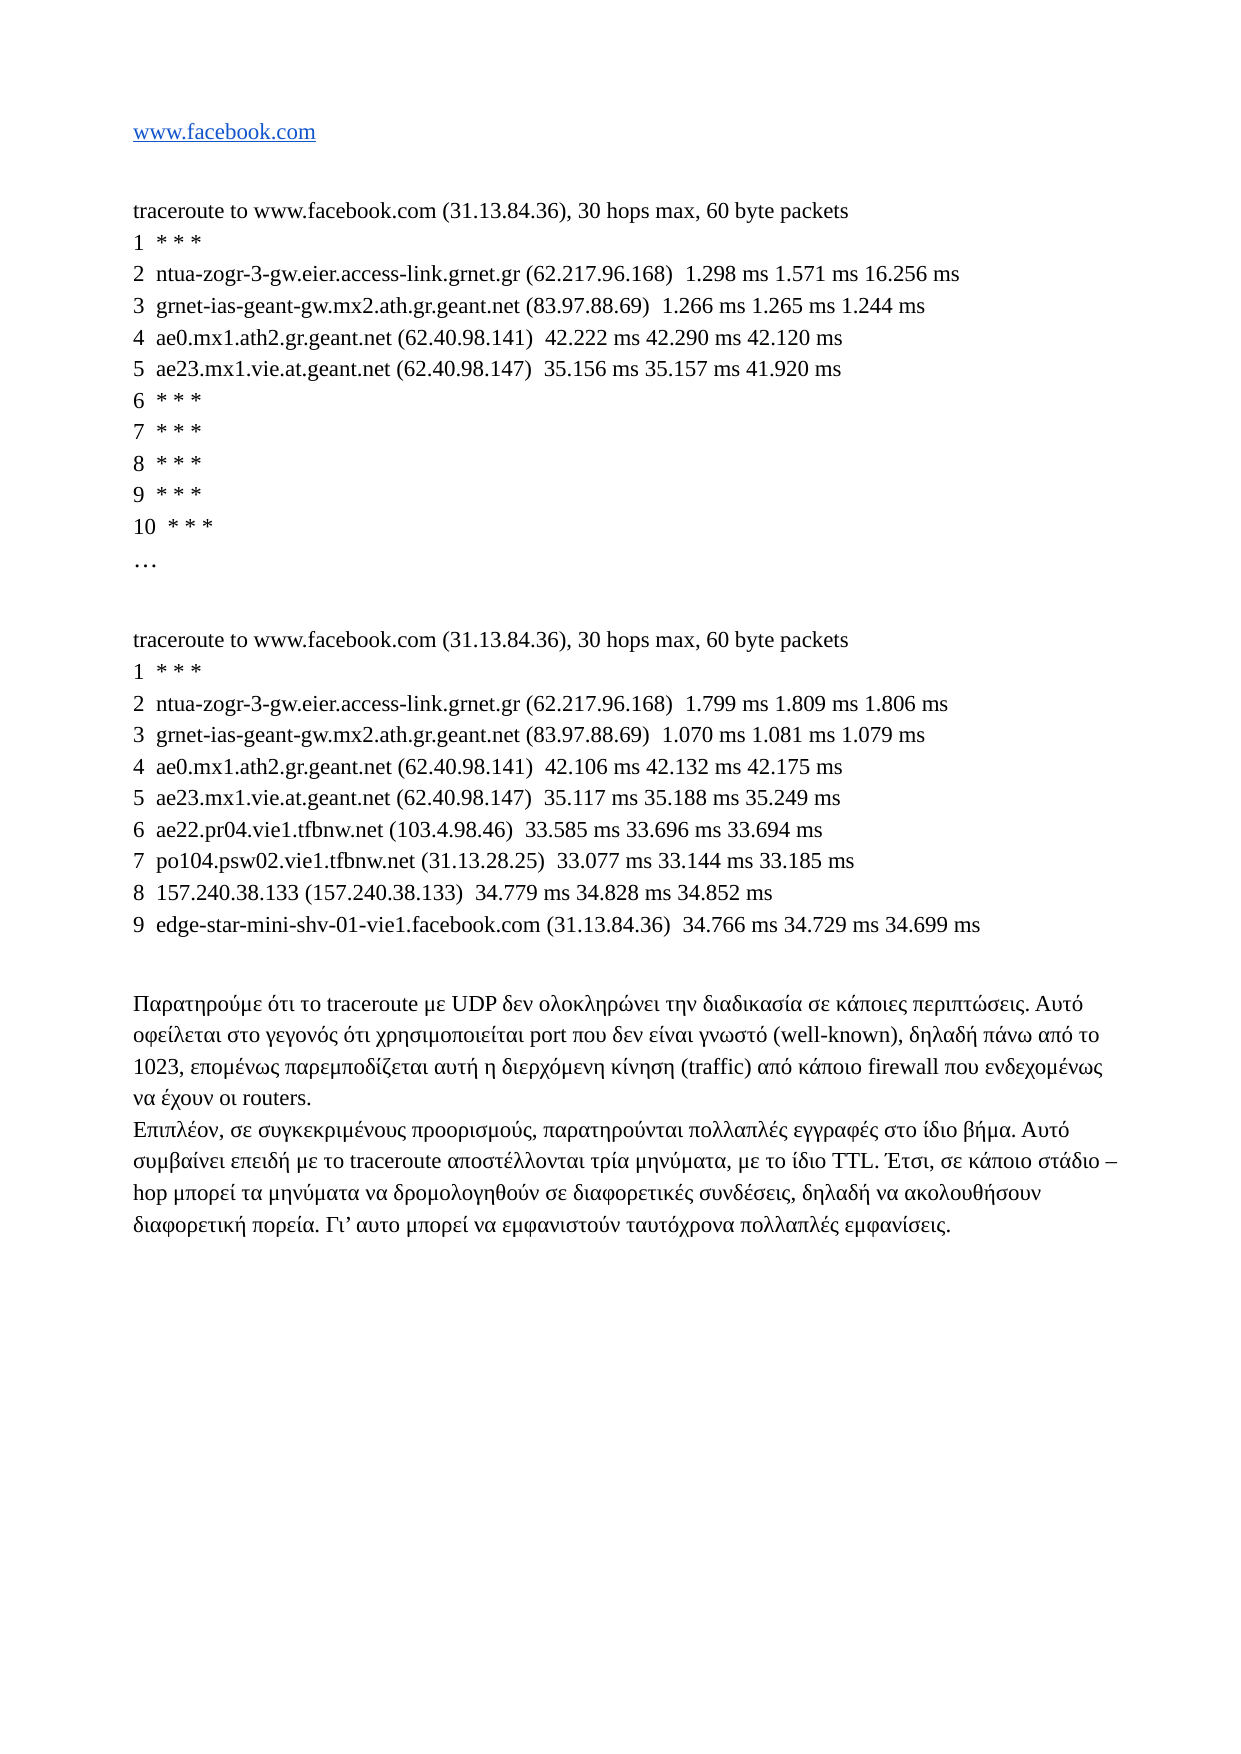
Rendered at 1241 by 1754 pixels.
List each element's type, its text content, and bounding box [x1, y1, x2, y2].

text 3 grnet-ias-geant-gw.mx2.ath.gr.geant.net (83.97.88.69) 1.070 ms 1.081 ms 1.079 ms [133, 721, 1122, 748]
text … [133, 544, 1122, 573]
text 6 * * * [133, 387, 1122, 413]
text 9 * * * [133, 481, 1122, 508]
text 4 ae0.mx1.ath2.gr.geant.net (62.40.98.141) 42.222 ms 42.290 ms 42.120 ms [133, 323, 1122, 350]
text 3 grnet-ias-geant-gw.mx2.ath.gr.geant.net (83.97.88.69) 1.266 ms 1.265 ms 1.244 ms [133, 292, 1122, 318]
text www.facebook.com [133, 118, 1122, 144]
text 2 ntua-zogr-3-gw.eier.access-link.grnet.gr (62.217.96.168) 1.799 ms 1.809 ms 1.806 ms [133, 690, 1122, 716]
text 10 * * * [133, 513, 1122, 539]
text 9 edge-star-mini-shv-01-vie1.facebook.com (31.13.84.36) 34.766 ms 34.729 ms 34.699 ms [133, 911, 1122, 937]
text 4 ae0.mx1.ath2.gr.geant.net (62.40.98.141) 42.106 ms 42.132 ms 42.175 ms [133, 753, 1122, 779]
text 6 ae22.pr04.vie1.tfbnw.net (103.4.98.46) 33.585 ms 33.696 ms 33.694 ms [133, 816, 1122, 842]
text 7 po104.psw02.vie1.tfbnw.net (31.13.28.25) 33.077 ms 33.144 ms 33.185 ms [133, 847, 1122, 874]
text Παρατηρούμε ότι το traceroute με UDP δεν ολοκληρώνει την διαδικασία σε κάποιες περιπτώσεις. Αυτό οφείλεται στο γεγονός ότι χρησιμοποιείται port που δεν είναι γνωστό (well-known), δηλαδή πάνω από το 1023, επομένως παρεμποδίζεται αυτή η διερχόμενη κίνηση (traffic) από κάποιο firewall που ενδεχομένως να έχουν οι routers. [133, 990, 1122, 1111]
text 5 ae23.mx1.vie.at.geant.net (62.40.98.147) 35.117 ms 35.188 ms 35.249 ms [133, 784, 1122, 811]
text Επιπλέον, σε συγκεκριμένους προορισμούς, παρατηρούνται πολλαπλές εγγραφές στο ίδιο βήμα. Αυτό συμβαίνει επειδή με το traceroute αποστέλλονται τρία μηνύματα, με το ίδιο TTL. Έτσι, σε κάποιο στάδιο – hop μπορεί τα μηνύματα να δρομολογηθούν σε διαφορετικές συνδέσεις, δηλαδή να ακολουθήσουν διαφορετική πορεία. Γι’ αυτο μπορεί να εμφανιστούν ταυτόχρονα πολλαπλές εμφανίσεις. [133, 1116, 1122, 1237]
text 5 ae23.mx1.vie.at.geant.net (62.40.98.147) 35.156 ms 35.157 ms 41.920 ms [133, 355, 1122, 381]
text 2 ntua-zogr-3-gw.eier.access-link.grnet.gr (62.217.96.168) 1.298 ms 1.571 ms 16.256 ms [133, 260, 1122, 287]
text 1 * * * [133, 658, 1122, 684]
text 1 * * * [133, 229, 1122, 255]
text 8 157.240.38.133 (157.240.38.133) 34.779 ms 34.828 ms 34.852 ms [133, 879, 1122, 905]
text 8 * * * [133, 450, 1122, 476]
text traceroute to www.facebook.com (31.13.84.36), 30 hops max, 60 byte packets [133, 197, 1122, 224]
text 7 * * * [133, 418, 1122, 444]
text traceroute to www.facebook.com (31.13.84.36), 30 hops max, 60 byte packets [133, 627, 1122, 653]
